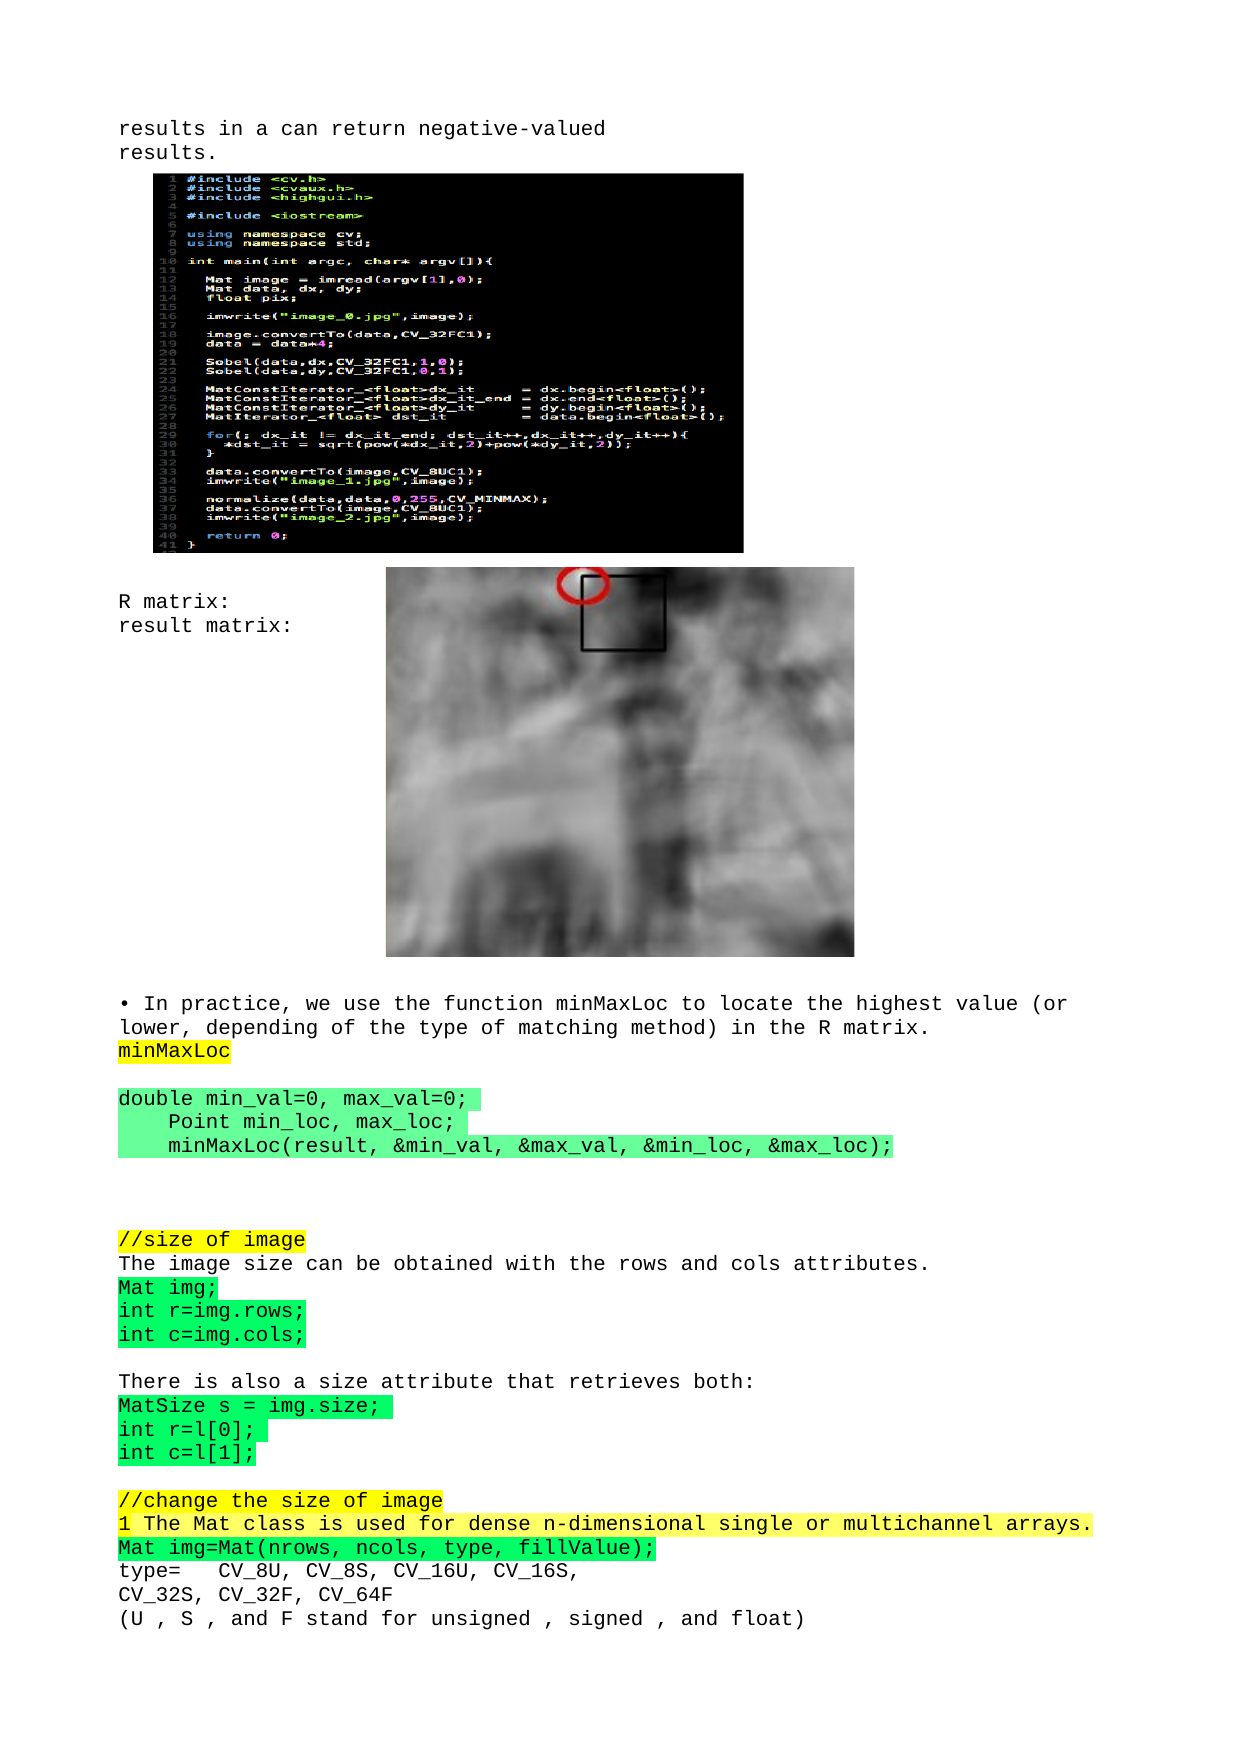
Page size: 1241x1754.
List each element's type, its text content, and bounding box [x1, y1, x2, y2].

text int c=img.cols; [118, 1324, 1122, 1348]
text There is also a size attribute that retrieves both: [118, 1371, 1122, 1395]
text CV_32S, CV_32F, CV_64F [118, 1584, 1122, 1608]
text [855, 615, 1122, 638]
text The image size can be obtained with the rows and cols attributes. [118, 1253, 1122, 1277]
text //change the size of image [118, 1489, 1122, 1513]
text • In practice, we use the function minMaxLoc to locate the highest value (or lower, depending of the type of matching method) in the R matrix. [118, 993, 1122, 1040]
text Point min_loc, max_loc; [118, 1111, 1122, 1135]
text int r=img.rows; [118, 1300, 1122, 1324]
text type= CV_8U, CV_8S, CV_16U, CV_16S, [118, 1561, 1122, 1584]
text results. [118, 142, 1122, 165]
text results in a can return negative-valued [118, 118, 1122, 142]
text int r=l[0]; [118, 1419, 1122, 1442]
text (U , S , and F stand for unsigned , signed , and float) [118, 1608, 1122, 1631]
text 1 The Mat class is used for dense n-dimensional single or multichannel arrays. [118, 1513, 1122, 1537]
text Mat img; [118, 1277, 1122, 1300]
text //size of image [118, 1229, 1122, 1253]
text double min_val=0, max_val=0; [118, 1088, 1122, 1111]
picture [153, 173, 744, 553]
text Mat img=Mat(nrows, ncols, type, fillValue); [118, 1537, 1122, 1561]
text MatSize s = img.size; [118, 1395, 1122, 1419]
picture [385, 567, 855, 957]
text int c=l[1]; [118, 1442, 1122, 1466]
text minMaxLoc(result, &min_val, &max_val, &min_loc, &max_loc); [118, 1135, 1122, 1158]
text R matrix: [118, 591, 385, 615]
text result matrix: [118, 615, 385, 638]
text [855, 591, 1122, 615]
text minMaxLoc [118, 1040, 1122, 1064]
